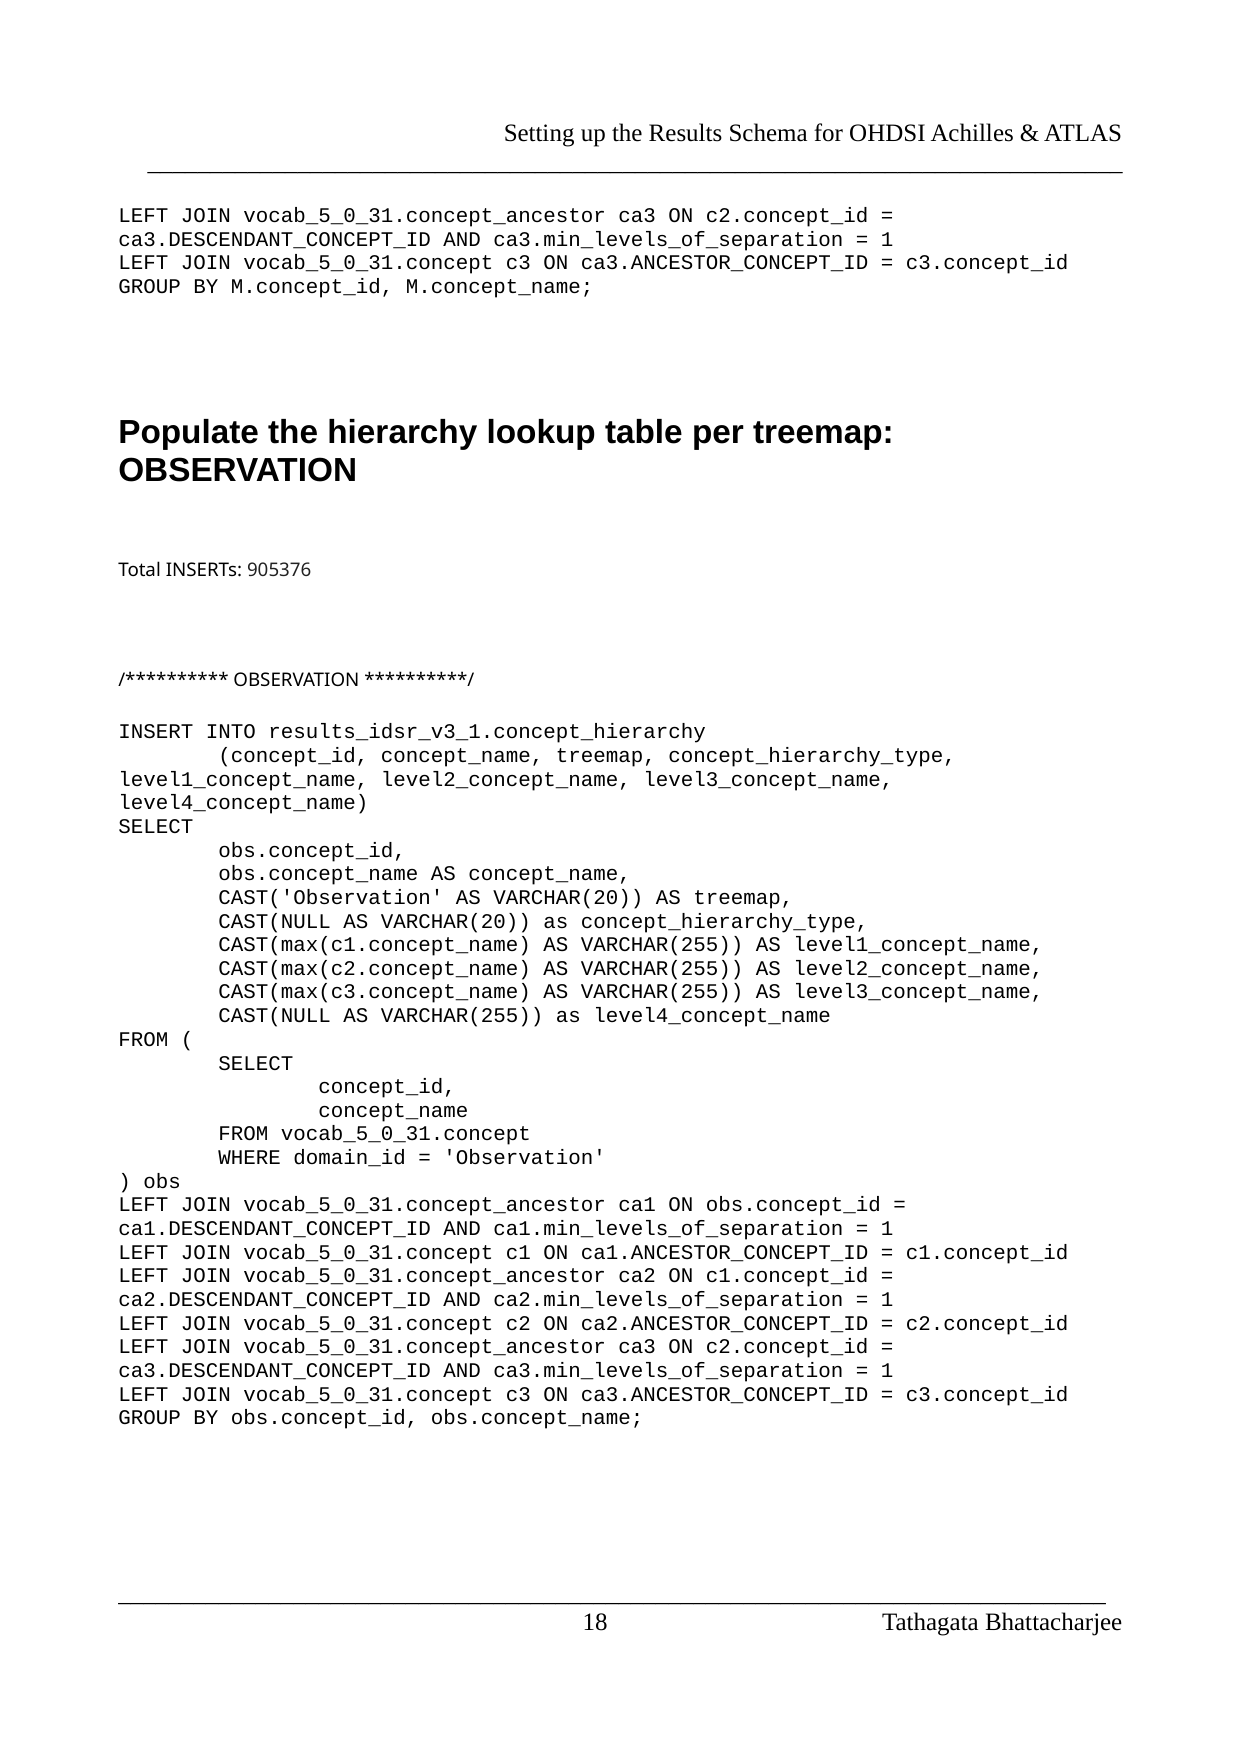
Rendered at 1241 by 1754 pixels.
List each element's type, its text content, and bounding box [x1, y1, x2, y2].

text SELECT [118, 816, 1122, 840]
text CAST(NULL AS VARCHAR(255)) as level4_concept_name [118, 1005, 1122, 1029]
text INSERT INTO results_idsr_v3_1.concept_hierarchy [118, 721, 1122, 745]
text LEFT JOIN vocab_5_0_31.concept c1 ON ca1.ANCESTOR_CONCEPT_ID = c1.concept_id [118, 1242, 1122, 1265]
text concept_id, [118, 1076, 1122, 1100]
text GROUP BY M.concept_id, M.concept_name; [118, 276, 1122, 300]
text CAST(max(c2.concept_name) AS VARCHAR(255)) AS level2_concept_name, [118, 958, 1122, 982]
text GROUP BY obs.concept_id, obs.concept_name; [118, 1407, 1122, 1431]
text LEFT JOIN vocab_5_0_31.concept_ancestor ca3 ON c2.concept_id = ca3.DESCENDANT_CONCEPT_ID AND ca3.min_levels_of_separation = 1 [118, 1336, 1122, 1383]
text CAST('Observation' AS VARCHAR(20)) AS treemap, [118, 887, 1122, 911]
text LEFT JOIN vocab_5_0_31.concept_ancestor ca3 ON c2.concept_id = ca3.DESCENDANT_CONCEPT_ID AND ca3.min_levels_of_separation = 1 [118, 205, 1122, 252]
subtitle Populate the hierarchy lookup table per treemap: OBSERVATION [118, 374, 1122, 489]
text SELECT [118, 1052, 1122, 1076]
text obs.concept_name AS concept_name, [118, 863, 1122, 887]
text (concept_id, concept_name, treemap, concept_hierarchy_type, level1_concept_name, level2_concept_name, level3_concept_name, level4_concept_name) [118, 745, 1122, 816]
text LEFT JOIN vocab_5_0_31.concept_ancestor ca1 ON obs.concept_id = ca1.DESCENDANT_CONCEPT_ID AND ca1.min_levels_of_separation = 1 [118, 1194, 1122, 1242]
text LEFT JOIN vocab_5_0_31.concept c3 ON ca3.ANCESTOR_CONCEPT_ID = c3.concept_id [118, 1383, 1122, 1407]
text concept_name [118, 1100, 1122, 1123]
text FROM vocab_5_0_31.concept [118, 1123, 1122, 1147]
text ) obs [118, 1171, 1122, 1194]
text LEFT JOIN vocab_5_0_31.concept c2 ON ca2.ANCESTOR_CONCEPT_ID = c2.concept_id [118, 1313, 1122, 1336]
text Total INSERTs: 905376 [118, 556, 1122, 582]
text LEFT JOIN vocab_5_0_31.concept_ancestor ca2 ON c1.concept_id = ca2.DESCENDANT_CONCEPT_ID AND ca2.min_levels_of_separation = 1 [118, 1265, 1122, 1313]
text CAST(max(c1.concept_name) AS VARCHAR(255)) AS level1_concept_name, [118, 934, 1122, 958]
text CAST(max(c3.concept_name) AS VARCHAR(255)) AS level3_concept_name, [118, 982, 1122, 1005]
text CAST(NULL AS VARCHAR(20)) as concept_hierarchy_type, [118, 911, 1122, 934]
text FROM ( [118, 1029, 1122, 1052]
text /********** OBSERVATION **********/ [118, 666, 1122, 692]
text LEFT JOIN vocab_5_0_31.concept c3 ON ca3.ANCESTOR_CONCEPT_ID = c3.concept_id [118, 252, 1122, 276]
text obs.concept_id, [118, 840, 1122, 863]
text WHERE domain_id = 'Observation' [118, 1147, 1122, 1171]
